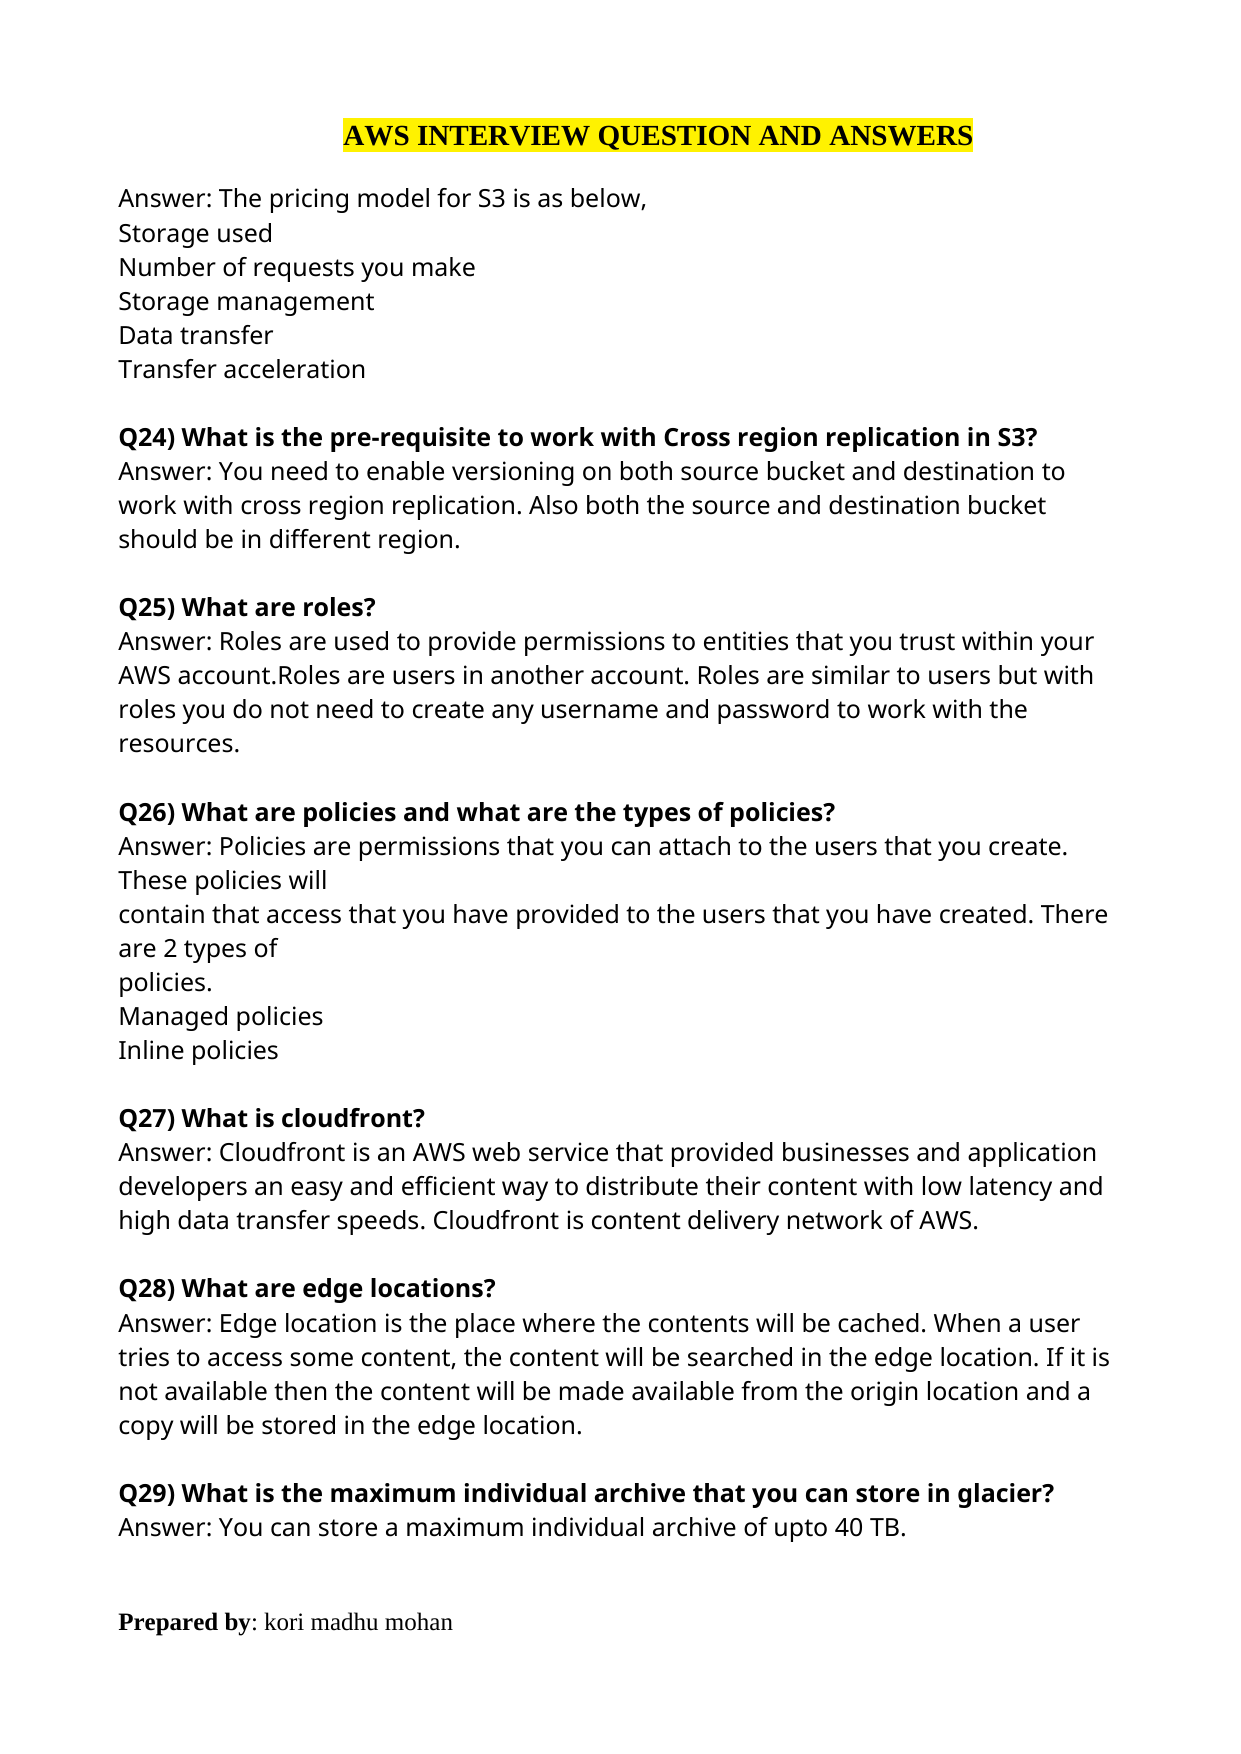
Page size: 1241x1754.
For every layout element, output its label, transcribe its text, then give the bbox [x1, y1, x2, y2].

text contain that access that you have provided to the users that you have created. There are 2 types of [118, 896, 1122, 964]
text Answer: Roles are used to provide permissions to entities that you trust within your AWS account.Roles are users in another account. Roles are similar to users but with roles you do not need to create any username and password to work with the resources. [118, 624, 1122, 760]
text Storage used [118, 215, 1122, 249]
text Q27) What is cloudfront? [118, 1101, 1122, 1135]
text Inline policies [118, 1033, 1122, 1067]
text Data transfer [118, 317, 1122, 351]
text Answer: Cloudfront is an AWS web service that provided businesses and application developers an easy and efficient way to distribute their content with low latency and high data transfer speeds. Cloudfront is content delivery network of AWS. [118, 1135, 1122, 1237]
text Answer: Edge location is the place where the contents will be cached. When a user tries to access some content, the content will be searched in the edge location. If it is not available then the content will be made available from the origin location and a copy will be stored in the edge location. [118, 1305, 1122, 1441]
text Transfer acceleration [118, 351, 1122, 386]
text Q26) What are policies and what are the types of policies? [118, 794, 1122, 828]
text Answer: Policies are permissions that you can attach to the users that you create. These policies will [118, 828, 1122, 896]
text Q29) What is the maximum individual archive that you can store in glacier? [118, 1476, 1122, 1509]
text Number of requests you make [118, 249, 1122, 283]
text policies. [118, 964, 1122, 999]
text Q25) What are roles? [118, 590, 1122, 624]
text Answer: The pricing model for S3 is as below, [118, 181, 1122, 215]
text Q24) What is the pre-requisite to work with Cross region replication in S3? [118, 419, 1122, 454]
text Answer: You need to enable versioning on both source bucket and destination to work with cross region replication. Also both the source and destination bucket should be in different region. [118, 454, 1122, 556]
text Storage management [118, 283, 1122, 317]
text Managed policies [118, 999, 1122, 1033]
text Q28) What are edge locations? [118, 1271, 1122, 1305]
text Answer: You can store a maximum individual archive of upto 40 TB. [118, 1509, 1122, 1544]
